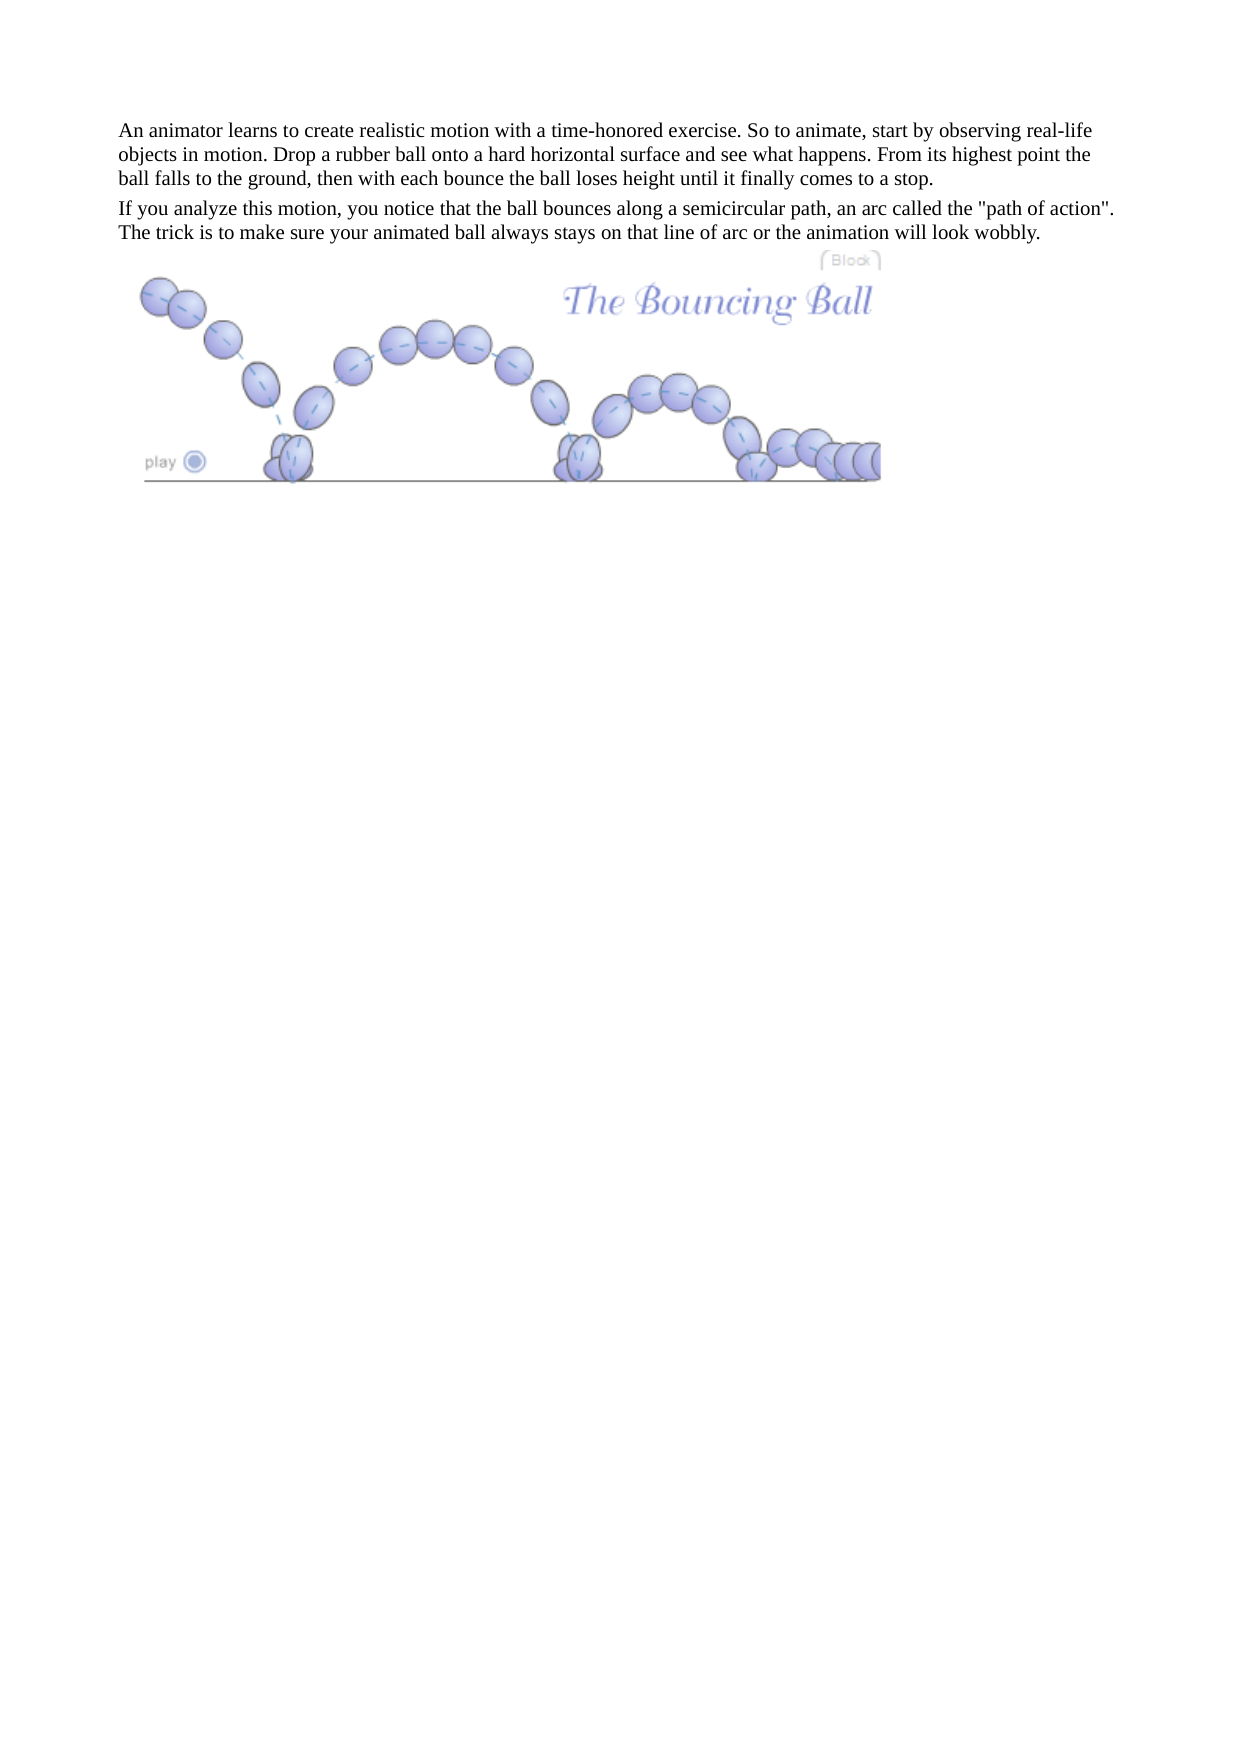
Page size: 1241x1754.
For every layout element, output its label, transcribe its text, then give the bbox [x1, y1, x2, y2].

text If you analyze this motion, you notice that the ball bounces along a semicircular path, an arc called the "path of action". The trick is to make sure your animated ball always stays on that line of arc or the animation will look wobbly. [118, 196, 1122, 244]
picture [118, 250, 892, 490]
text An animator learns to create realistic motion with a time-honored exercise. So to animate, start by observing real-life objects in motion. Drop a rubber ball onto a hard horizontal surface and see what happens. From its highest point the ball falls to the ground, then with each bounce the ball loses height until it finally comes to a stop. [118, 118, 1122, 190]
